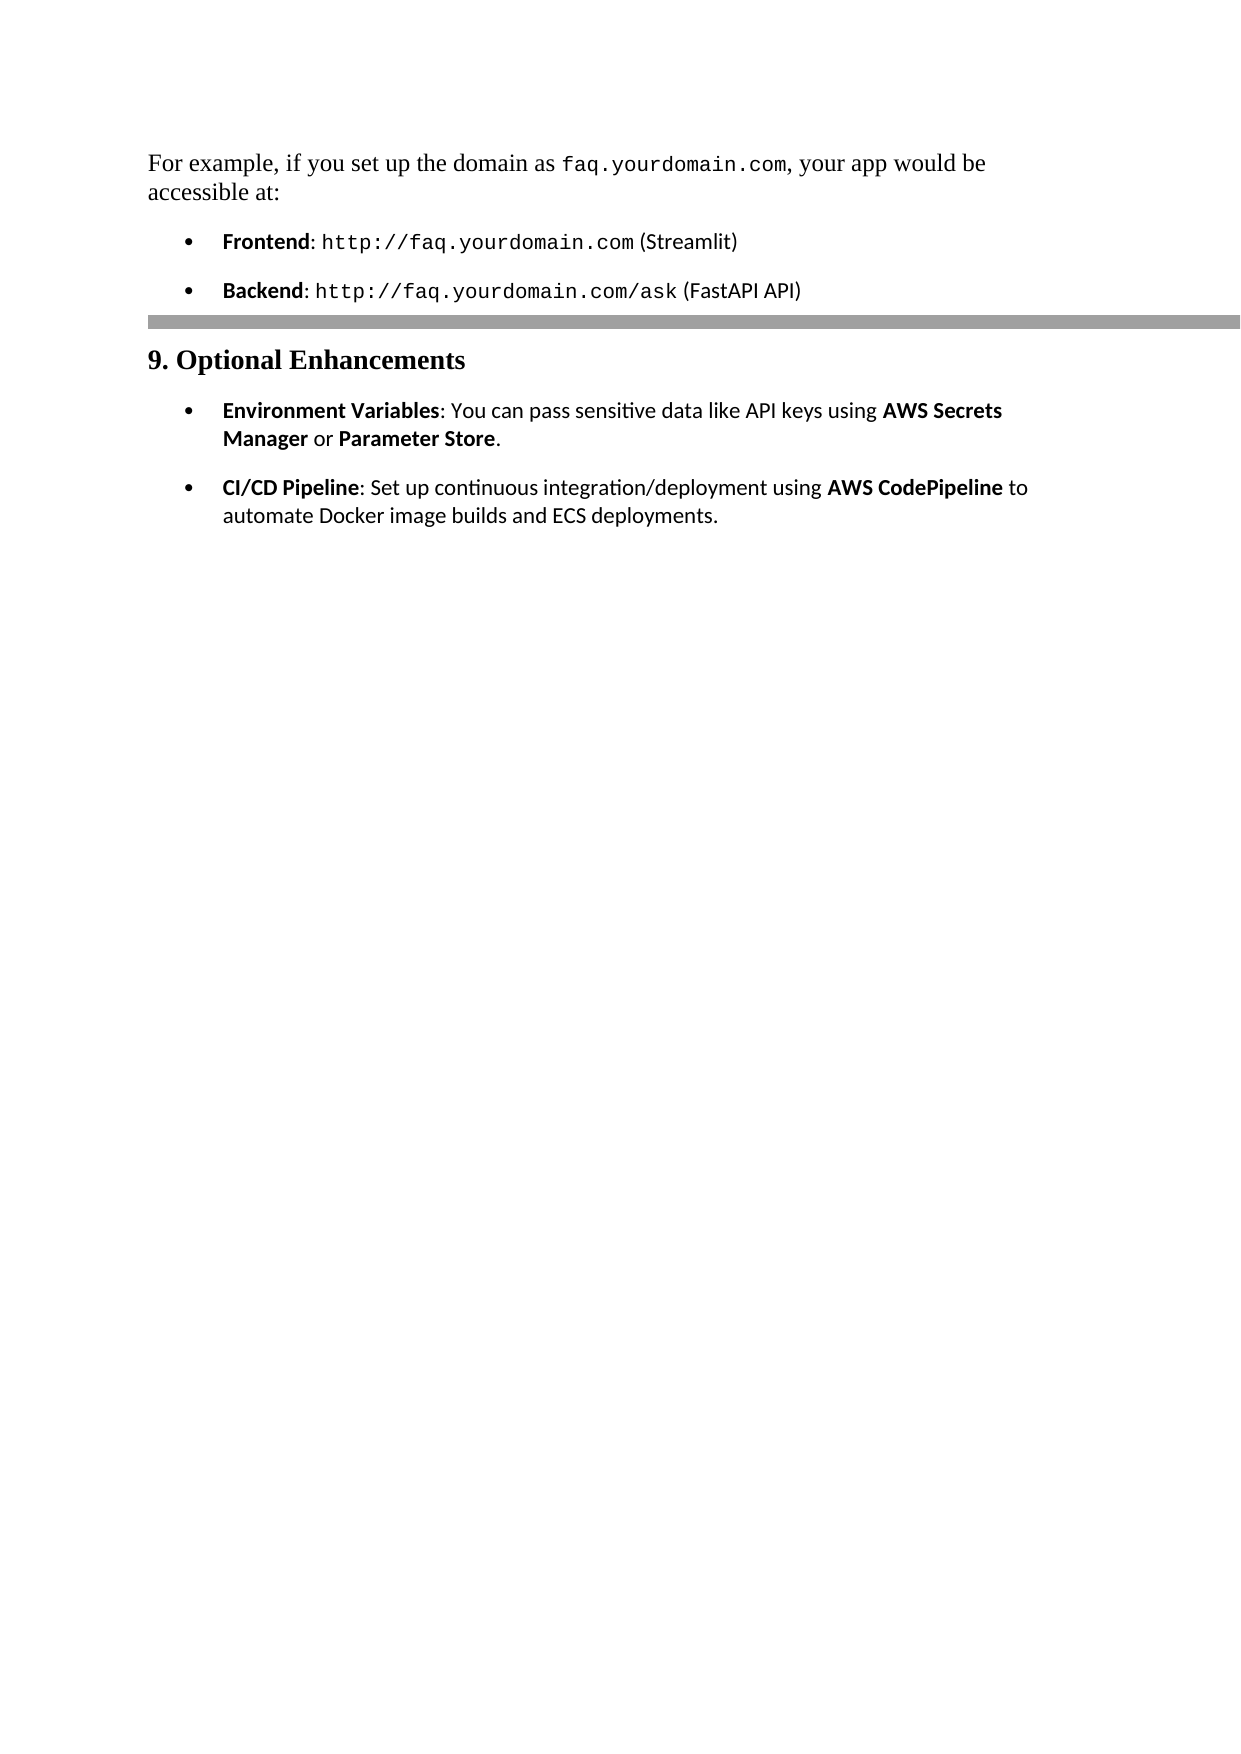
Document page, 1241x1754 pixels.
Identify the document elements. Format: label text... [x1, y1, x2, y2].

text For example, if you set up the domain as faq.yourdomain.com, your app would be accessible at: [148, 148, 1093, 206]
list CI/CD Pipeline: Set up continuous integration/deployment using AWS CodePipeline to automate Docker image builds and ECS deployments. [185, 473, 1093, 529]
list Frontend: http://faq.yourdomain.com (Streamlit) [185, 227, 1093, 255]
subtitle 9. Optional Enhancements [148, 343, 1093, 376]
list Backend: http://faq.yourdomain.com/ask (FastAPI API) [185, 276, 1093, 305]
list Environment Variables: You can pass sensitive data like API keys using AWS Secrets Manager or Parameter Store. [185, 396, 1093, 452]
